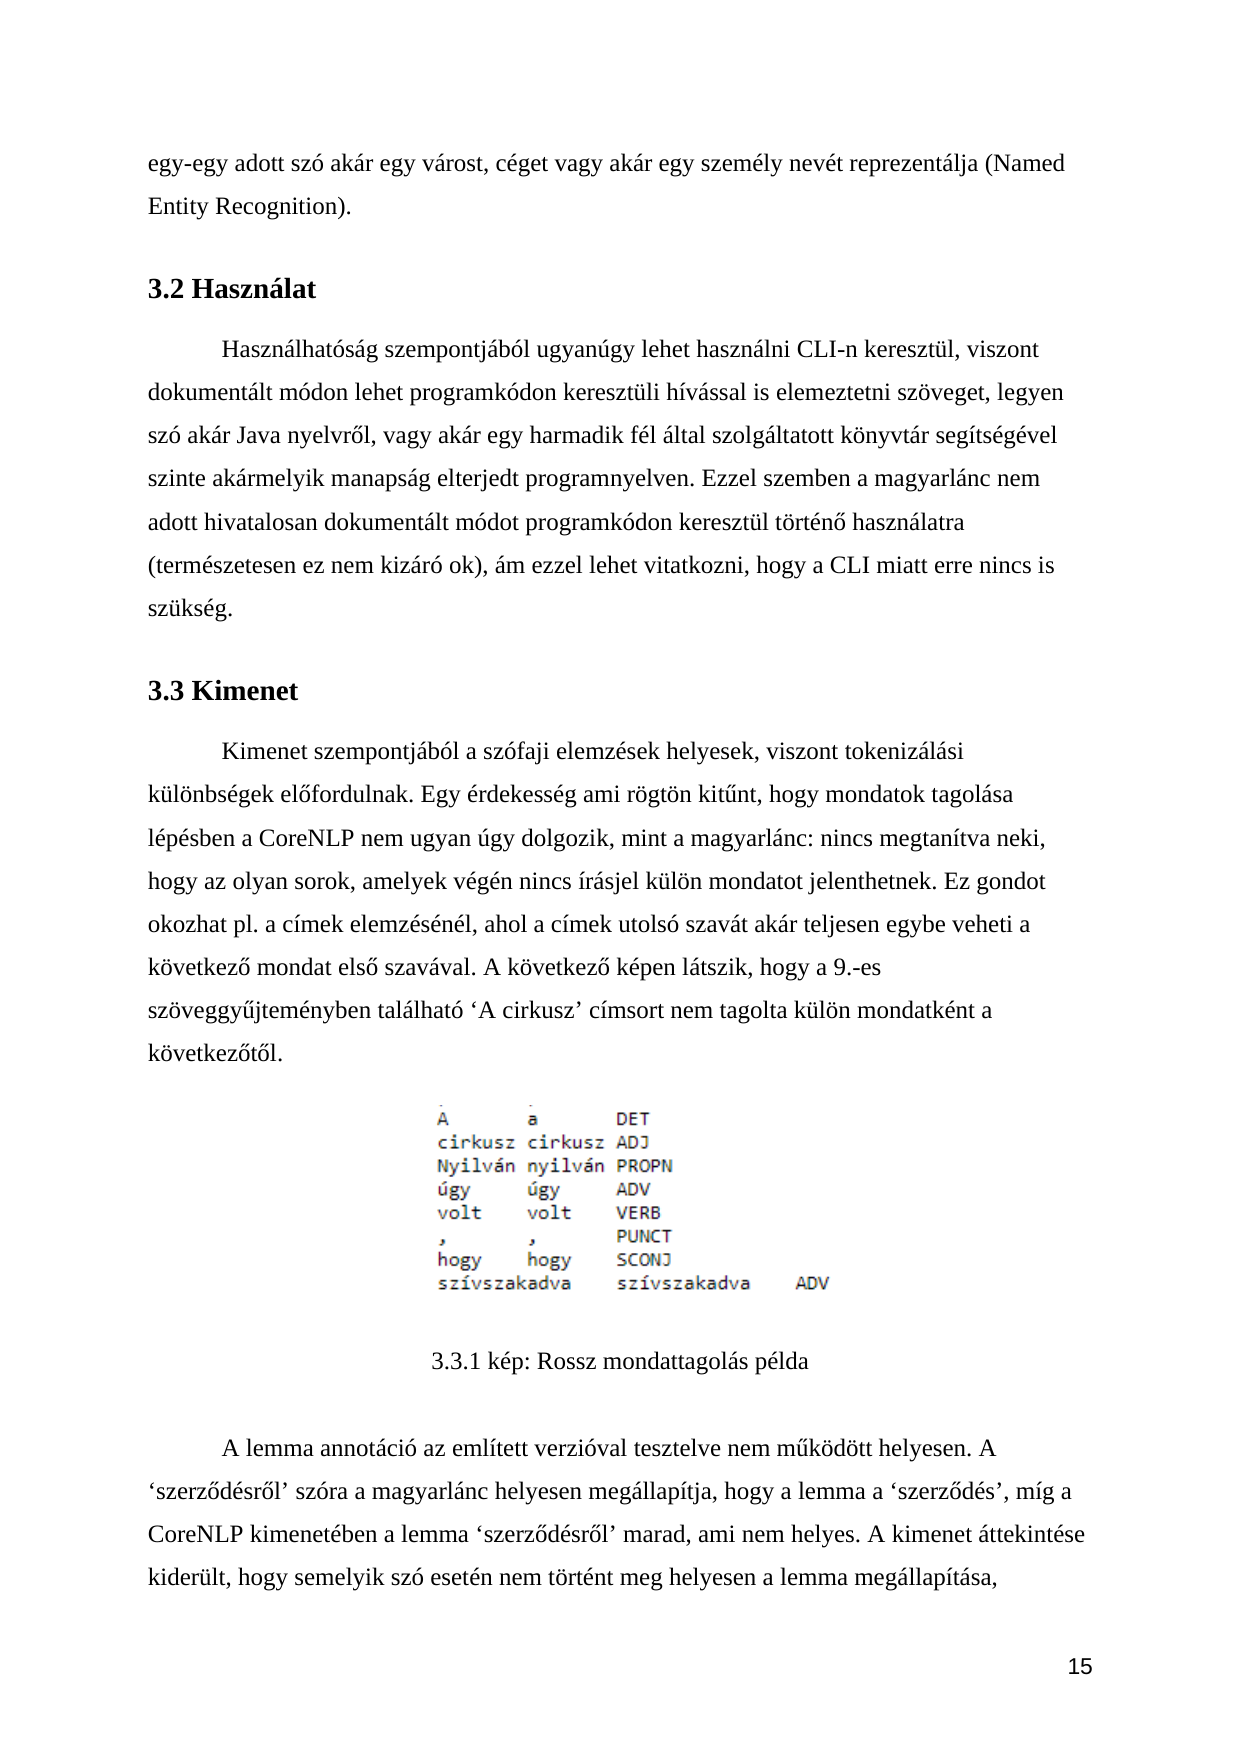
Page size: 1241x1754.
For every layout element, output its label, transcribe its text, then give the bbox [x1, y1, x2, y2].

text Kimenet szempontjából a szófaji elemzések helyesek, viszont tokenizálási különbségek előfordulnak. Egy érdekesség ami rögtön kitűnt, hogy mondatok tagolása lépésben a CoreNLP nem ugyan úgy dolgozik, mint a magyarlánc: nincs megtanítva neki, hogy az olyan sorok, amelyek végén nincs írásjel külön mondatot jelenthetnek. Ez gondot okozhat pl. a címek elemzésénél, ahol a címek utolsó szavát akár teljesen egybe veheti a következő mondat első szavával. A következő képen látszik, hogy a 9.-es szöveggyűjteményben található ‘A cirkusz’ címsort nem tagolta külön mondatként a következőtől. [148, 736, 1093, 1067]
text 3.3.1 kép: Rossz mondattagolás példa [148, 1081, 1093, 1375]
text egy-egy adott szó akár egy várost, céget vagy akár egy személy nevét reprezentálja (Named Entity Recognition). [148, 148, 1093, 219]
text A lemma annotáció az említett verzióval tesztelve nem működött helyesen. A ‘szerződésről’ szóra a magyarlánc helyesen megállapítja, hogy a lemma a ‘szerződés’, míg a CoreNLP kimenetében a lemma ‘szerződésről’ marad, ami nem helyes. A kimenet áttekintése kiderült, hogy semelyik szó esetén nem történt meg helyesen a lemma megállapítása, [148, 1433, 1093, 1591]
picture [425, 1105, 837, 1299]
text Használhatóság szempontjából ugyanúgy lehet használni CLI-n keresztül, viszont dokumentált módon lehet programkódon keresztüli hívással is elemeztetni szöveget, legyen szó akár Java nyelvről, vagy akár egy harmadik fél által szolgáltatott könyvtár segítségével szinte akármelyik manapság elterjedt programnyelven. Ezzel szemben a magyarlánc nem adott hivatalosan dokumentált módot programkódon keresztül történő használatra (természetesen ez nem kizáró ok), ám ezzel lehet vitatkozni, hogy a CLI miatt erre nincs is szükség. [148, 334, 1093, 622]
subtitle 3.2 Használat [148, 271, 1093, 305]
subtitle 3.3 Kimenet [148, 673, 1093, 707]
